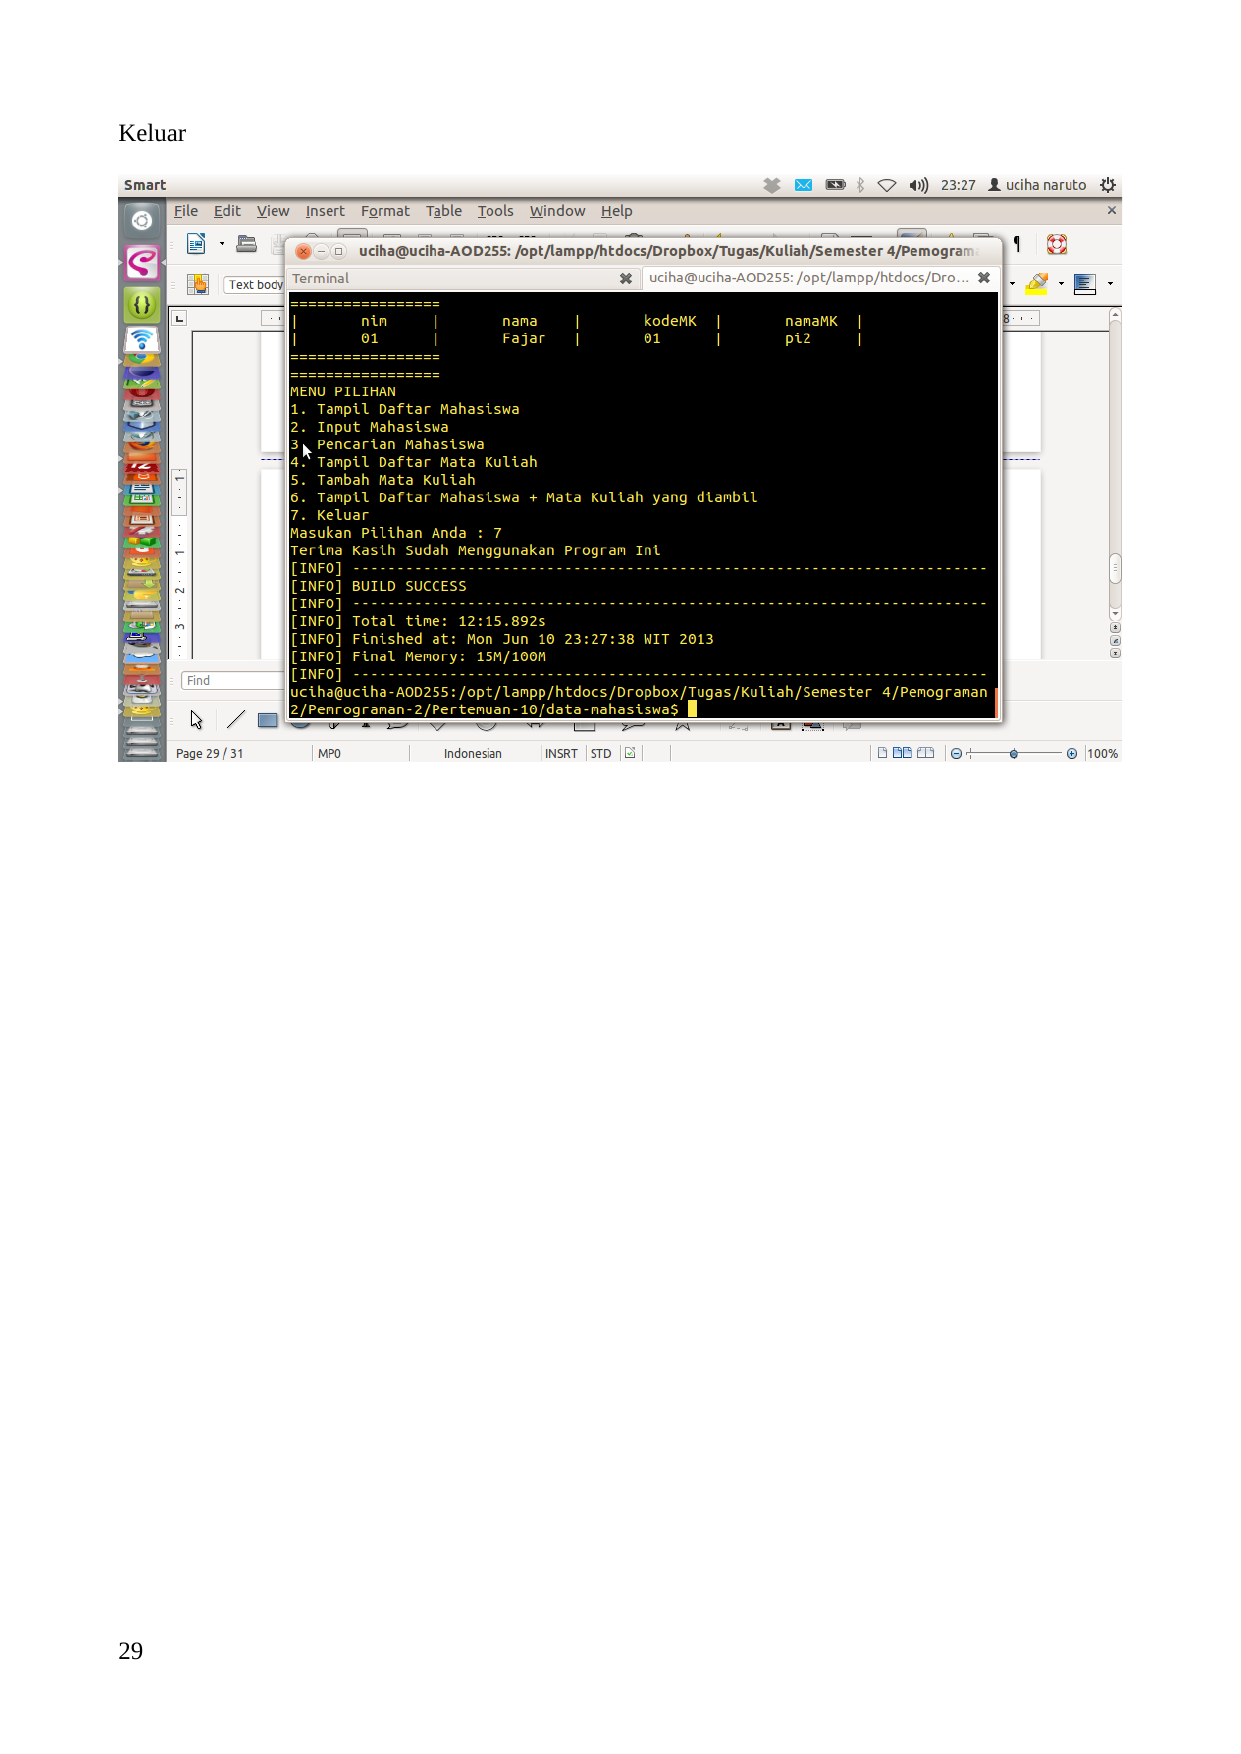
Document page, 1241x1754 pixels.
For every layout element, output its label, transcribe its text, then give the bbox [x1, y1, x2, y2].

picture [118, 173, 1123, 762]
text Keluar [118, 118, 1122, 147]
